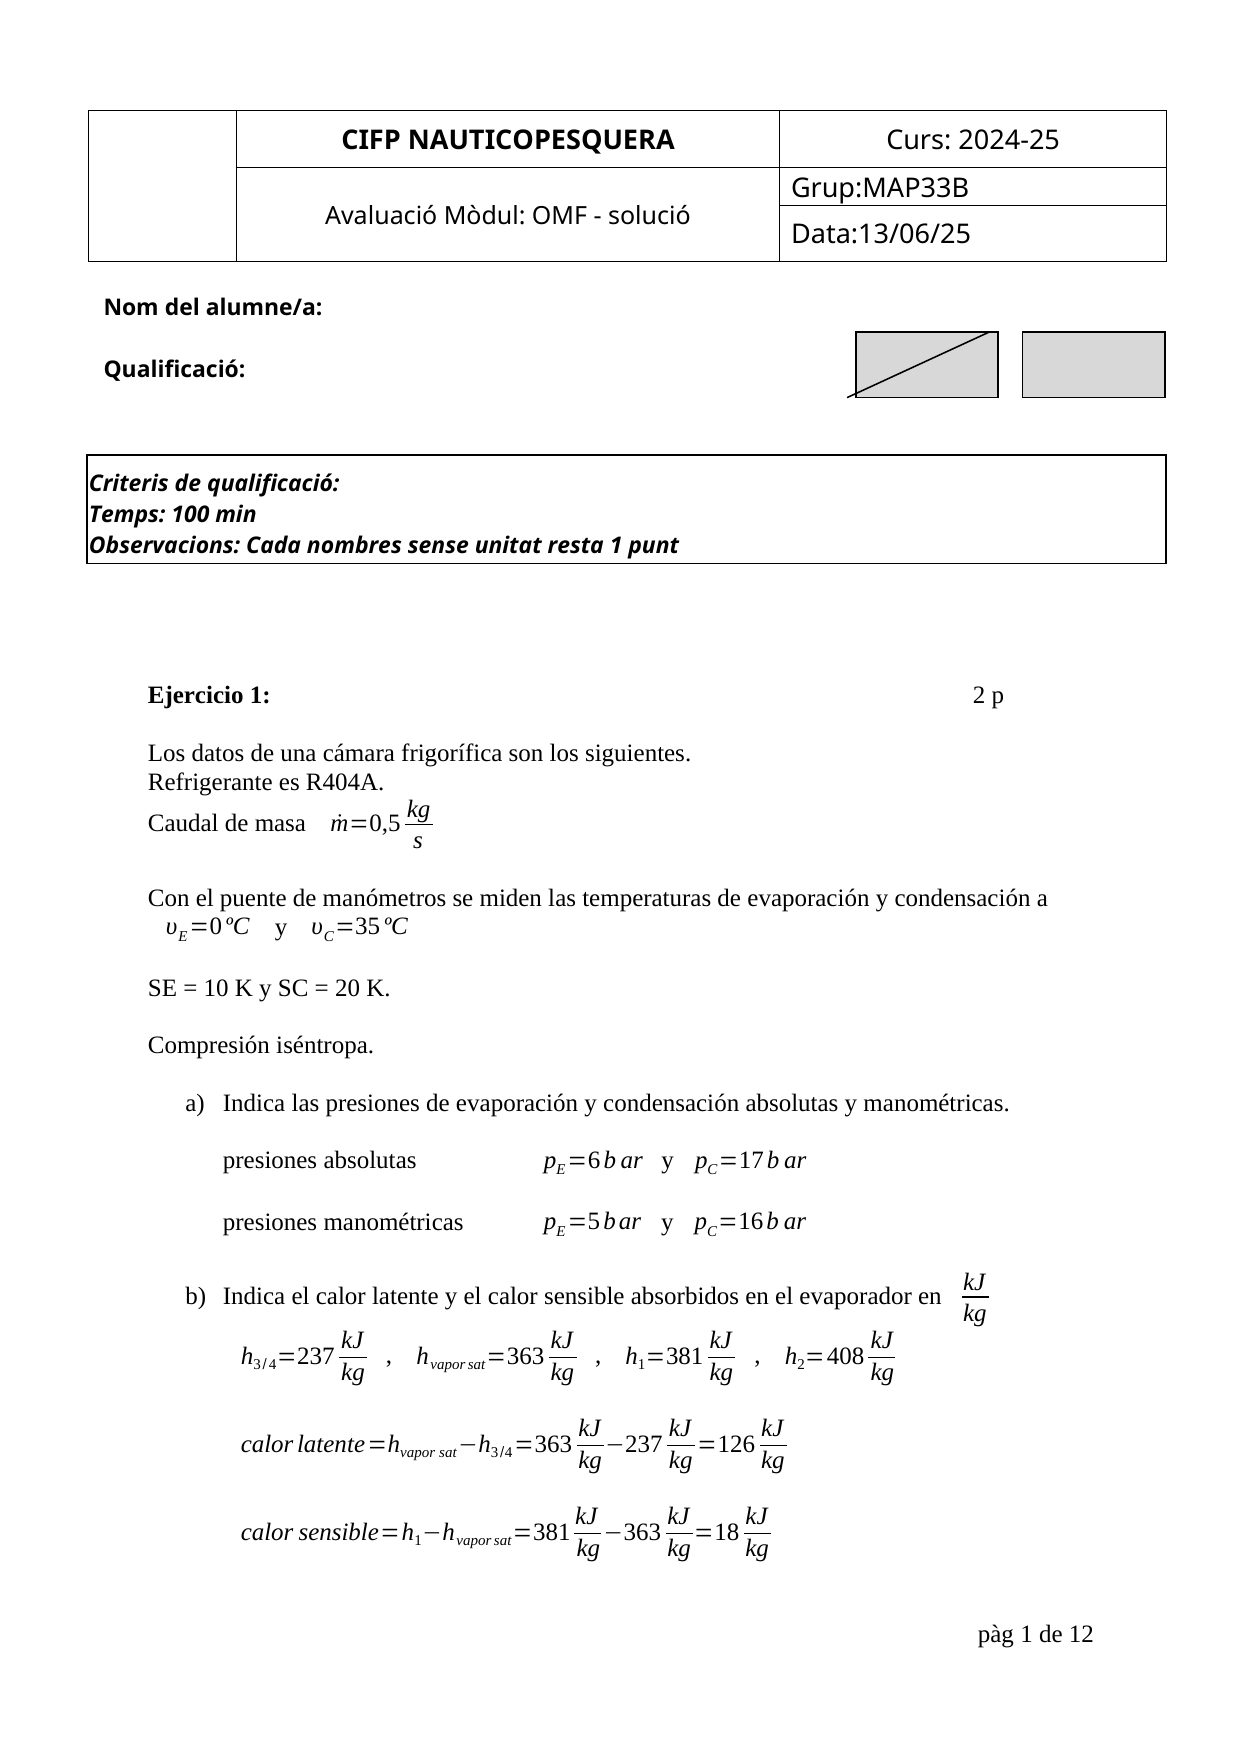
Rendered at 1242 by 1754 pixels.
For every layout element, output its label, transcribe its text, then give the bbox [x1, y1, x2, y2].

text y [148, 912, 1094, 944]
text Caudal de masa [148, 795, 1094, 854]
text Los datos de una cámara frigorífica son los siguientes. [148, 738, 1094, 767]
text Qualificació: [103, 353, 855, 384]
list presiones absolutas y [185, 1146, 1094, 1178]
text Criteris de qualificació: [89, 467, 1094, 498]
text Refrigerante es R404A. [148, 767, 1094, 795]
list Indica el calor latente y el calor sensible absorbidos en el evaporador en [185, 1268, 1094, 1327]
text SE = 10 K y SC = 20 K. [148, 973, 1094, 1002]
list , , , [185, 1327, 1094, 1386]
text Compresión iséntropa. [148, 1031, 1094, 1059]
text [999, 353, 1022, 384]
text Nom del alumne/a: [103, 290, 1094, 322]
text Con el puente de manómetros se miden las temperaturas de evaporación y condensación a [148, 883, 1094, 912]
text Ejercicio 1: 2 p [148, 680, 1094, 709]
text Observacions: Cada nombres sense unitat resta 1 punt [89, 529, 1094, 560]
list Indica las presiones de evaporación y condensación absolutas y manométricas. [185, 1088, 1094, 1117]
text Temps: 100 min [89, 498, 1094, 529]
list presiones manométricas y [185, 1207, 1094, 1239]
